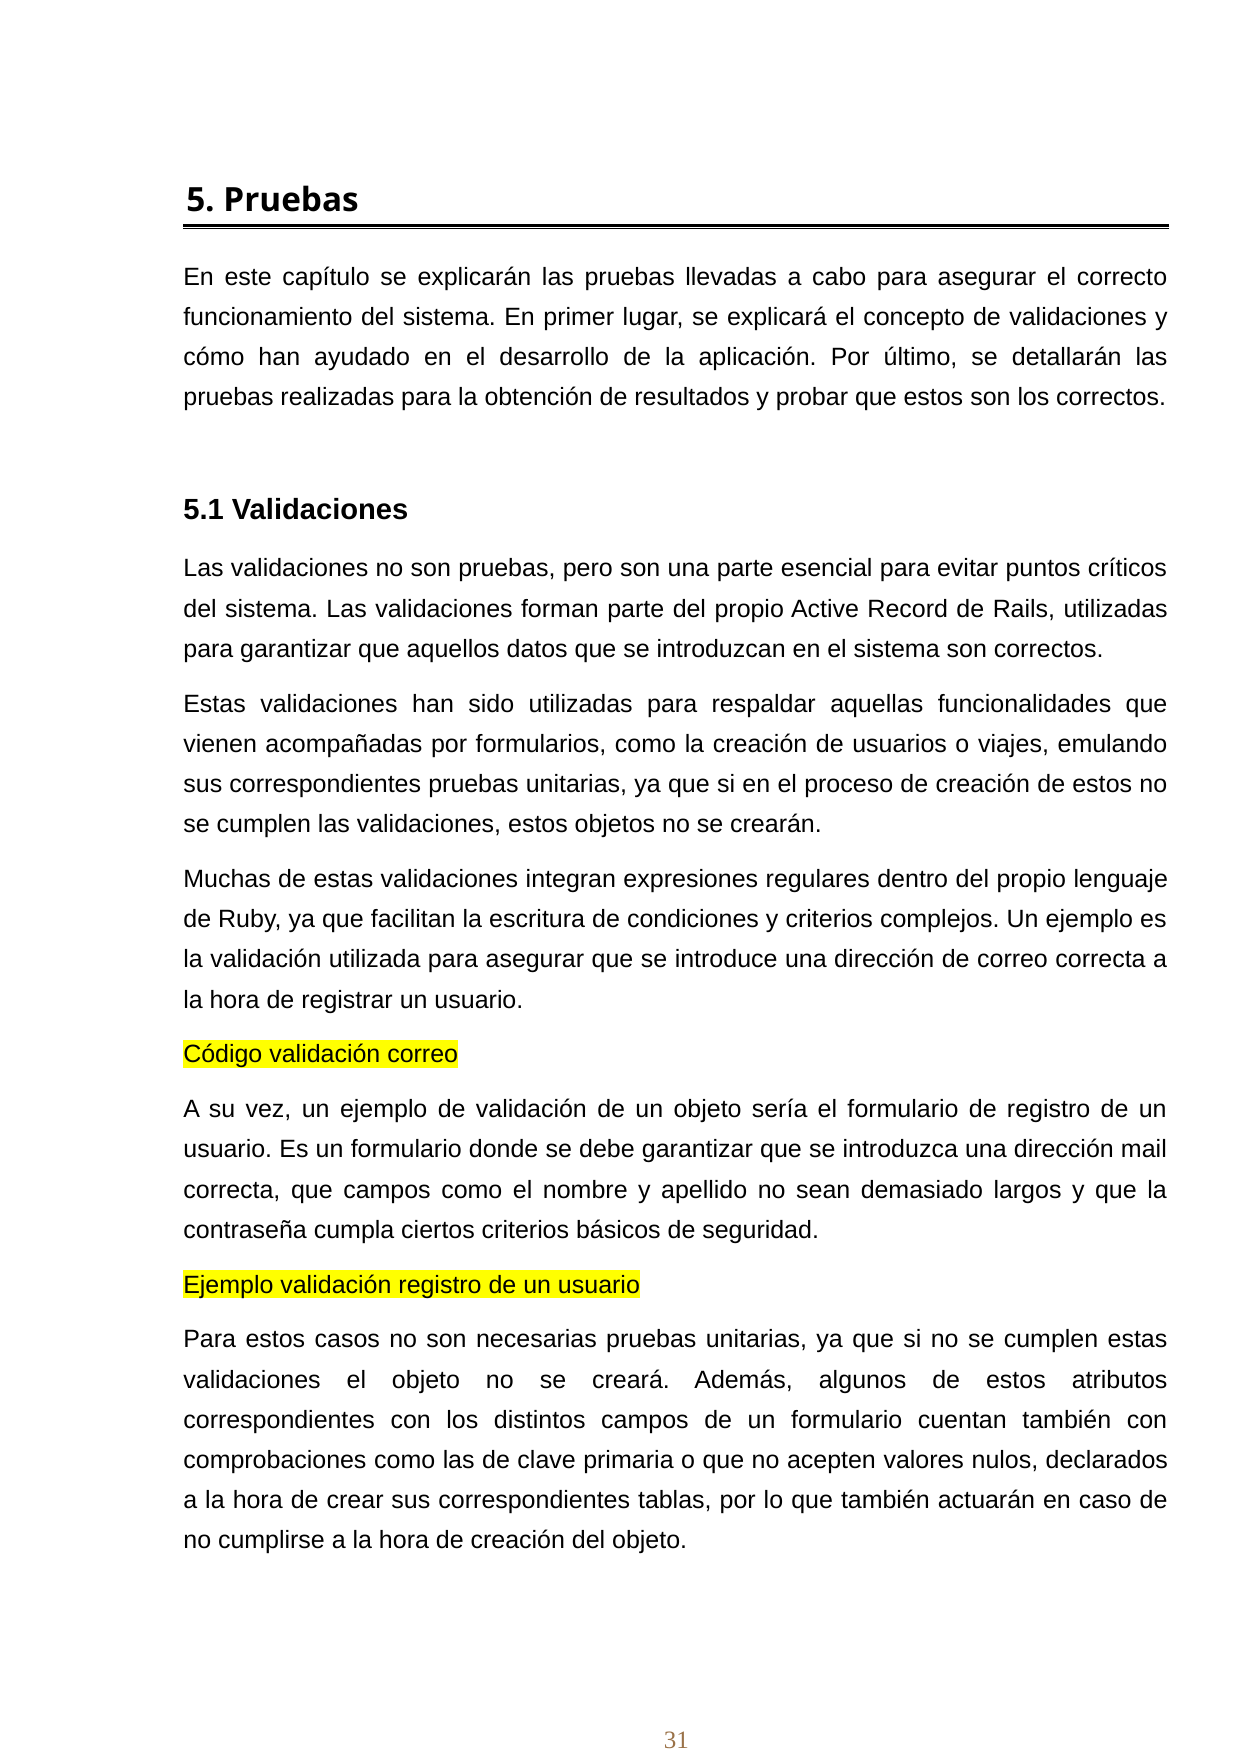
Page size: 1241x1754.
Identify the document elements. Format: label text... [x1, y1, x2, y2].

text A su vez, un ejemplo de validación de un objeto sería el formulario de registro de un usuario. Es un formulario donde se debe garantizar que se introduzca una dirección mail correcta, que campos como el nombre y apellido no sean demasiado largos y que la contraseña cumpla ciertos criterios básicos de seguridad. [183, 1094, 1169, 1244]
text En este capítulo se explicarán las pruebas llevadas a cabo para asegurar el correcto funcionamiento del sistema. En primer lugar, se explicará el concepto de validaciones y cómo han ayudado en el desarrollo de la aplicación. Por último, se detallarán las pruebas realizadas para la obtención de resultados y probar que estos son los correctos. [183, 262, 1169, 411]
text Ejemplo validación registro de un usuario [183, 1270, 1169, 1298]
text 5.1 Validaciones [183, 492, 1169, 526]
text 5. Pruebas [183, 173, 1169, 224]
text Las validaciones no son pruebas, pero son una parte esencial para evitar puntos críticos del sistema. Las validaciones forman parte del propio Active Record de Rails, utilizadas para garantizar que aquellos datos que se introduzcan en el sistema son correctos. [183, 553, 1169, 663]
text Código validación correo [183, 1039, 1169, 1068]
text Muchas de estas validaciones integran expresiones regulares dentro del propio lenguaje de Ruby, ya que facilitan la escritura de condiciones y criterios complejos. Un ejemplo es la validación utilizada para asegurar que se introduce una dirección de correo correcta a la hora de registrar un usuario. [183, 864, 1169, 1013]
text Estas validaciones han sido utilizadas para respaldar aquellas funcionalidades que vienen acompañadas por formularios, como la creación de usuarios o viajes, emulando sus correspondientes pruebas unitarias, ya que si en el proceso de creación de estos no se cumplen las validaciones, estos objetos no se crearán. [183, 689, 1169, 838]
text Para estos casos no son necesarias pruebas unitarias, ya que si no se cumplen estas validaciones el objeto no se creará. Además, algunos de estos atributos correspondientes con los distintos campos de un formulario cuentan también con comprobaciones como las de clave primaria o que no acepten valores nulos, declarados a la hora de crear sus correspondientes tablas, por lo que también actuarán en caso de no cumplirse a la hora de creación del objeto. [183, 1324, 1169, 1554]
